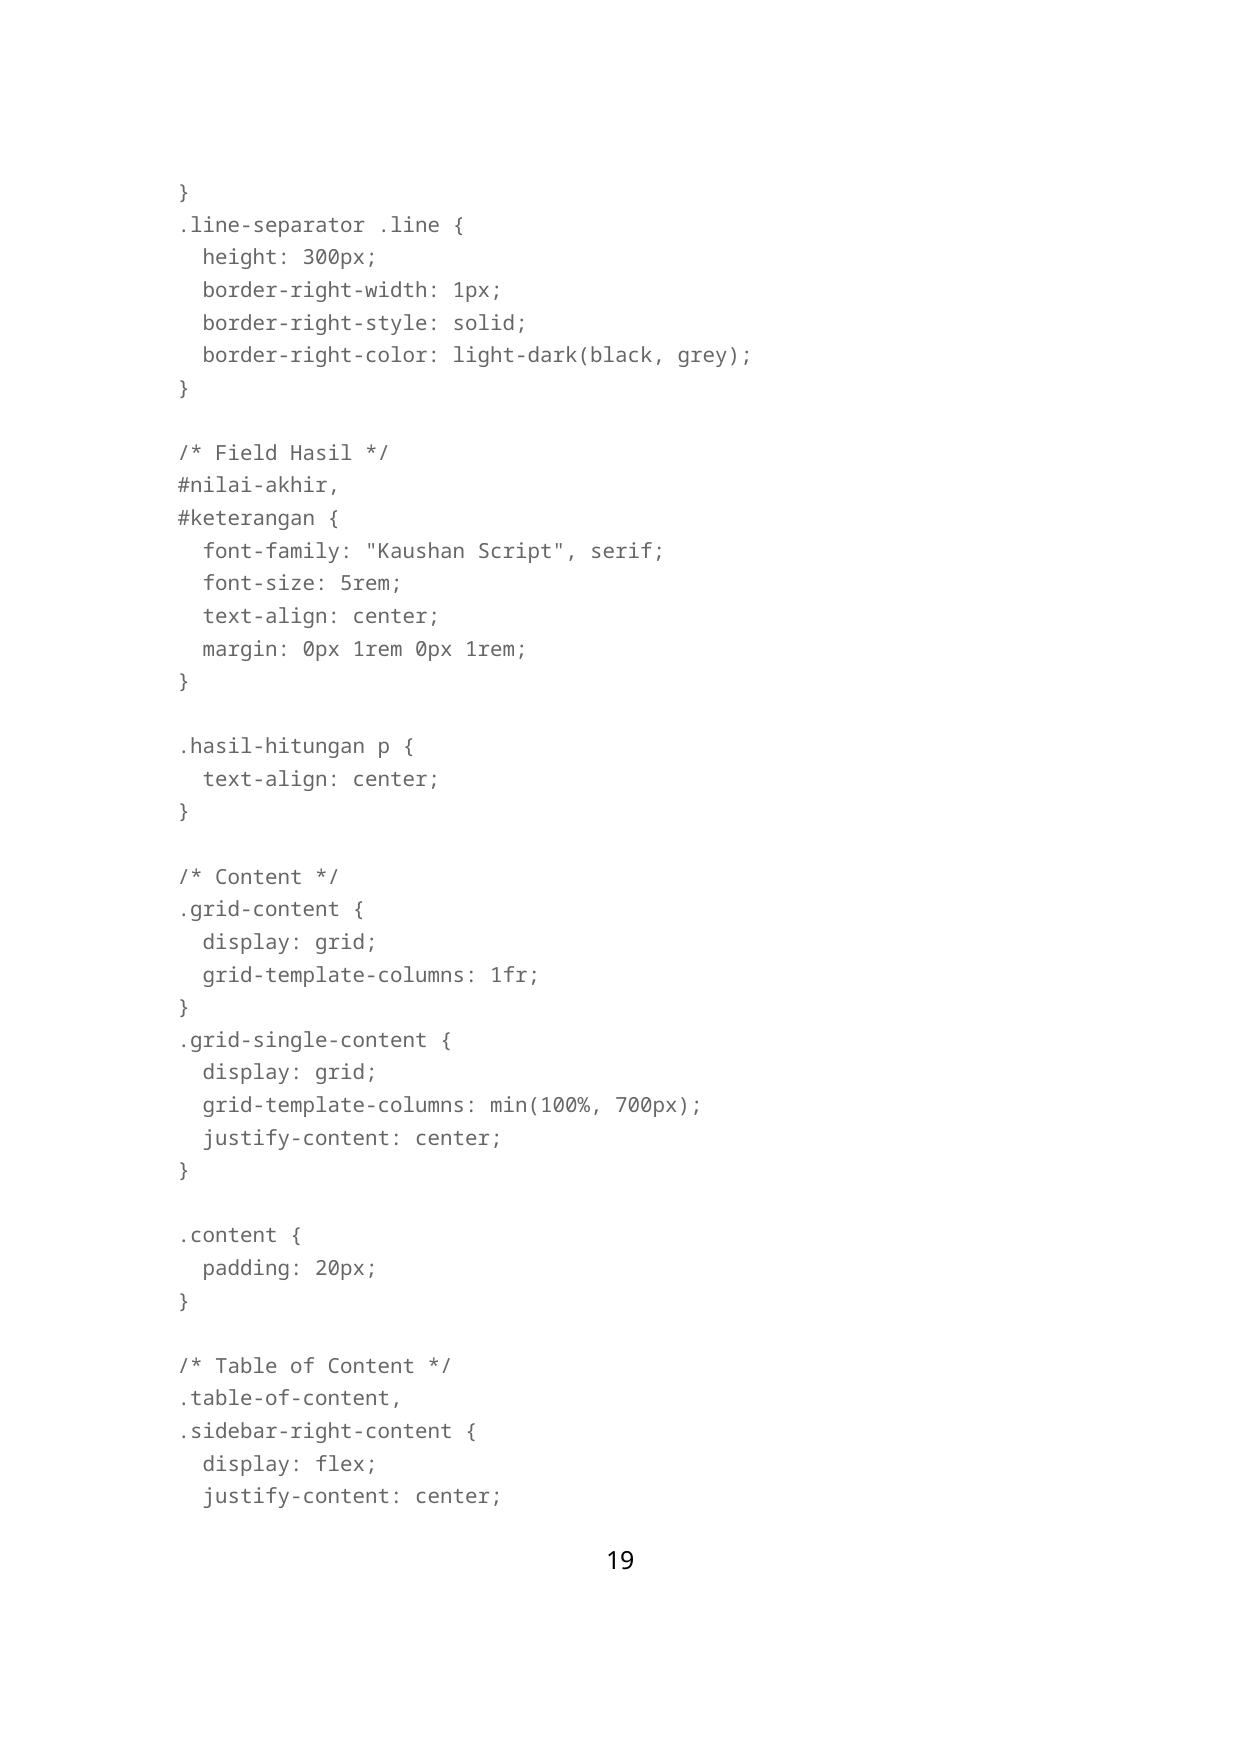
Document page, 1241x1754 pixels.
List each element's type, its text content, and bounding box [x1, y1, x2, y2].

text } [177, 666, 1063, 695]
text } [177, 1155, 1063, 1184]
text } [177, 797, 1063, 825]
text /* Content */ [177, 862, 1063, 890]
text text-align: center; [177, 764, 1063, 792]
text .content { [177, 1221, 1063, 1249]
text /* Field Hasil */ [177, 438, 1063, 466]
text #keterangan { [177, 503, 1063, 532]
text border-right-width: 1px; [177, 275, 1063, 303]
text /* Table of Content */ [177, 1351, 1063, 1379]
text #nilai-akhir, [177, 471, 1063, 499]
text grid-template-columns: 1fr; [177, 960, 1063, 988]
text font-size: 5rem; [177, 568, 1063, 597]
text border-right-style: solid; [177, 308, 1063, 336]
text font-family: "Kaushan Script", serif; [177, 536, 1063, 564]
text border-right-color: light-dark(black, grey); [177, 340, 1063, 369]
text justify-content: center; [177, 1123, 1063, 1151]
text text-align: center; [177, 601, 1063, 629]
text .hasil-hitungan p { [177, 731, 1063, 760]
text .grid-content { [177, 894, 1063, 923]
text .sidebar-right-content { [177, 1416, 1063, 1444]
text margin: 0px 1rem 0px 1rem; [177, 634, 1063, 662]
text .grid-single-content { [177, 1025, 1063, 1053]
text } [177, 1286, 1063, 1314]
text } [177, 373, 1063, 401]
text .line-separator .line { [177, 210, 1063, 238]
text .table-of-content, [177, 1383, 1063, 1412]
text grid-template-columns: min(100%, 700px); [177, 1090, 1063, 1118]
text padding: 20px; [177, 1253, 1063, 1282]
text justify-content: center; [177, 1481, 1063, 1510]
text display: grid; [177, 927, 1063, 956]
text height: 300px; [177, 242, 1063, 271]
text } [177, 992, 1063, 1021]
text display: grid; [177, 1057, 1063, 1086]
text display: flex; [177, 1449, 1063, 1477]
text } [177, 177, 1063, 206]
